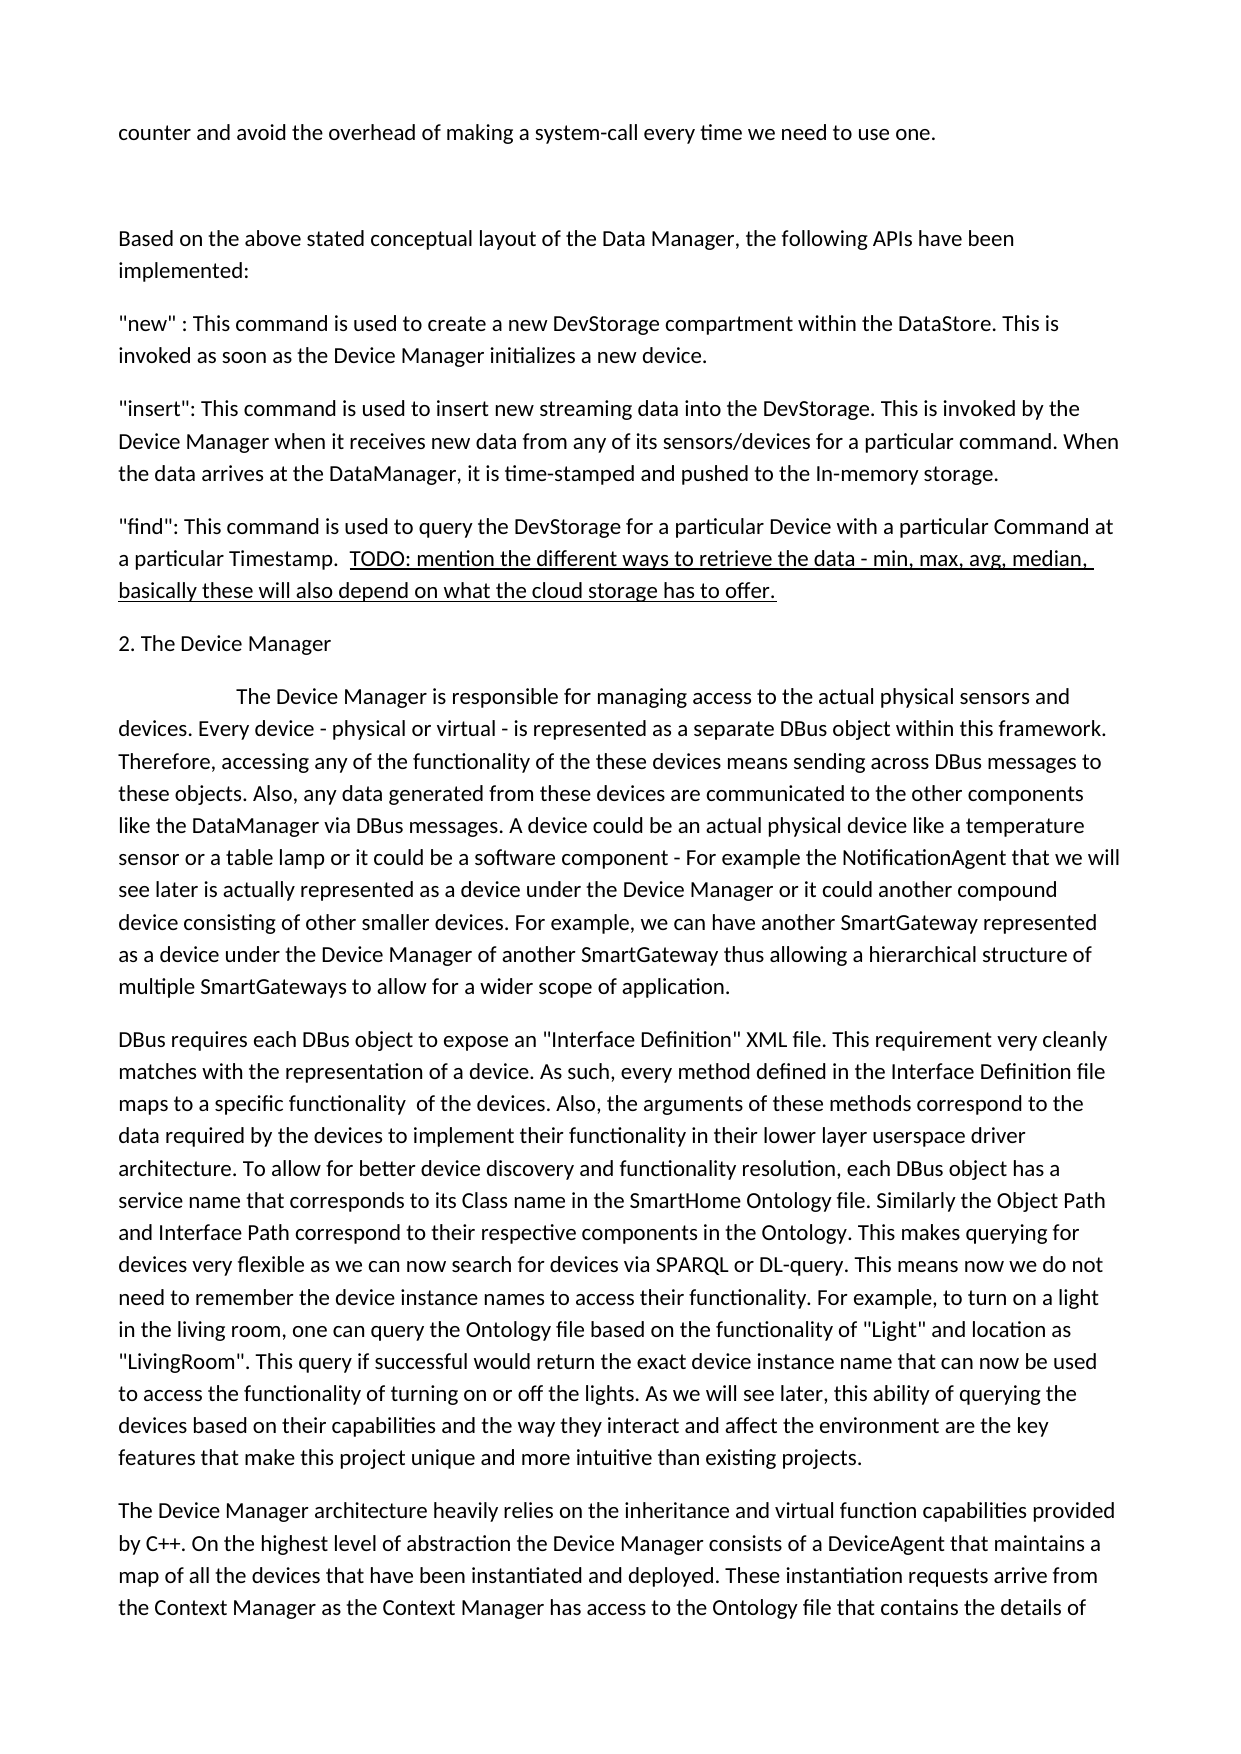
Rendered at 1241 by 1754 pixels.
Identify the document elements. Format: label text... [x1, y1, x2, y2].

text "new" : This command is used to create a new DevStorage compartment within the DataStore. This is invoked as soon as the Device Manager initializes a new device. [118, 309, 1122, 369]
text 2. The Device Manager [118, 629, 1122, 657]
text Based on the above stated conceptual layout of the Data Manager, the following APIs have been implemented: [118, 224, 1122, 284]
text "find": This command is used to query the DevStorage for a particular Device with a particular Command at a particular Timestamp. TODO: mention the different ways to retrieve the data - min, max, avg, median, basically these will also depend on what the cloud storage has to offer. [118, 512, 1122, 604]
text The Device Manager is responsible for managing access to the actual physical sensors and devices. Every device - physical or virtual - is represented as a separate DBus object within this framework. Therefore, accessing any of the functionality of the these devices means sending across DBus messages to these objects. Also, any data generated from these devices are communicated to the other components like the DataManager via DBus messages. A device could be an actual physical device like a temperature sensor or a table lamp or it could be a software component - For example the NotificationAgent that we will see later is actually represented as a device under the Device Manager or it could another compound device consisting of other smaller devices. For example, we can have another SmartGateway represented as a device under the Device Manager of another SmartGateway thus allowing a hierarchical structure of multiple SmartGateways to allow for a wider scope of application. [118, 682, 1122, 1000]
text The Device Manager architecture heavily relies on the inheritance and virtual function capabilities provided by C++. On the highest level of abstraction the Device Manager consists of a DeviceAgent that maintains a map of all the devices that have been instantiated and deployed. These instantiation requests arrive from the Context Manager as the Context Manager has access to the Ontology file that contains the details of [118, 1497, 1122, 1621]
text counter and avoid the overhead of making a system-call every time we need to use one. [118, 118, 1122, 146]
text "insert": This command is used to insert new streaming data into the DevStorage. This is invoked by the Device Manager when it receives new data from any of its sensors/devices for a particular command. When the data arrives at the DataManager, it is time-stamped and pushed to the In-memory storage. [118, 394, 1122, 487]
text DBus requires each DBus object to expose an "Interface Definition" XML file. This requirement very cleanly matches with the representation of a device. As such, every method defined in the Interface Definition file maps to a specific functionality of the devices. Also, the arguments of these methods correspond to the data required by the devices to implement their functionality in their lower layer userspace driver architecture. To allow for better device discovery and functionality resolution, each DBus object has a service name that corresponds to its Class name in the SmartHome Ontology file. Similarly the Object Path and Interface Path correspond to their respective components in the Ontology. This makes querying for devices very flexible as we can now search for devices via SPARQL or DL-query. This means now we do not need to remember the device instance names to access their functionality. For example, to turn on a light in the living room, one can query the Ontology file based on the functionality of "Light" and location as "LivingRoom". This query if successful would return the exact device instance name that can now be used to access the functionality of turning on or off the lights. As we will see later, this ability of querying the devices based on their capabilities and the way they interact and affect the environment are the key features that make this project unique and more intuitive than existing projects. [118, 1025, 1122, 1472]
